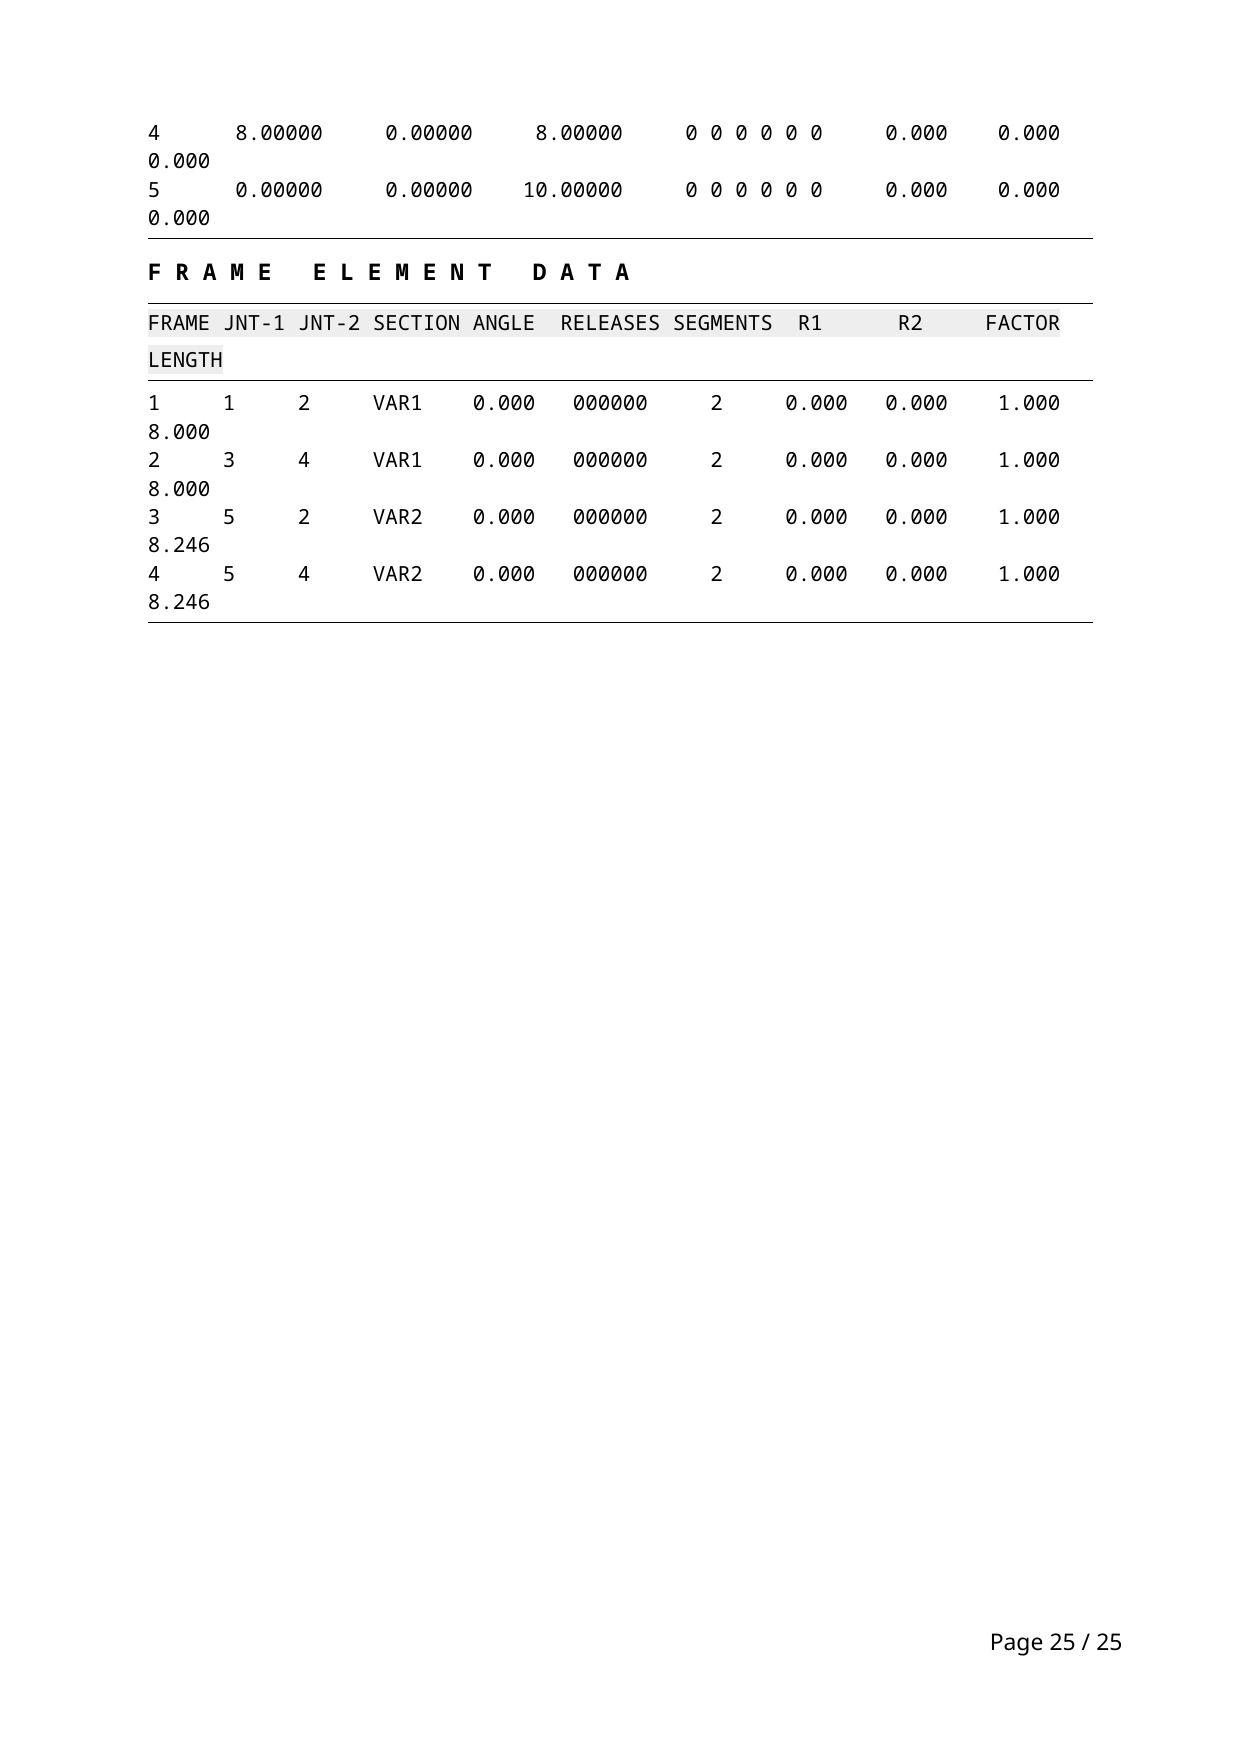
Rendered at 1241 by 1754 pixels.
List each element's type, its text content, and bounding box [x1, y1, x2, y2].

text 4 8.00000 0.00000 8.00000 0 0 0 0 0 0 0.000 0.000 0.000 [148, 118, 1093, 175]
text 5 0.00000 0.00000 10.00000 0 0 0 0 0 0 0.000 0.000 0.000 [148, 175, 1093, 238]
text 1 1 2 VAR1 0.000 000000 2 0.000 0.000 1.000 8.000 [148, 388, 1093, 445]
text 2 3 4 VAR1 0.000 000000 2 0.000 0.000 1.000 8.000 [148, 445, 1093, 502]
text 3 5 2 VAR2 0.000 000000 2 0.000 0.000 1.000 8.246 [148, 502, 1093, 559]
text FRAME JNT-1 JNT-2 SECTION ANGLE RELEASES SEGMENTS R1 R2 FACTOR LENGTH [148, 304, 1093, 380]
text F R A M E E L E M E N T D A T A [148, 256, 1122, 287]
text 4 5 4 VAR2 0.000 000000 2 0.000 0.000 1.000 8.246 [148, 559, 1093, 622]
